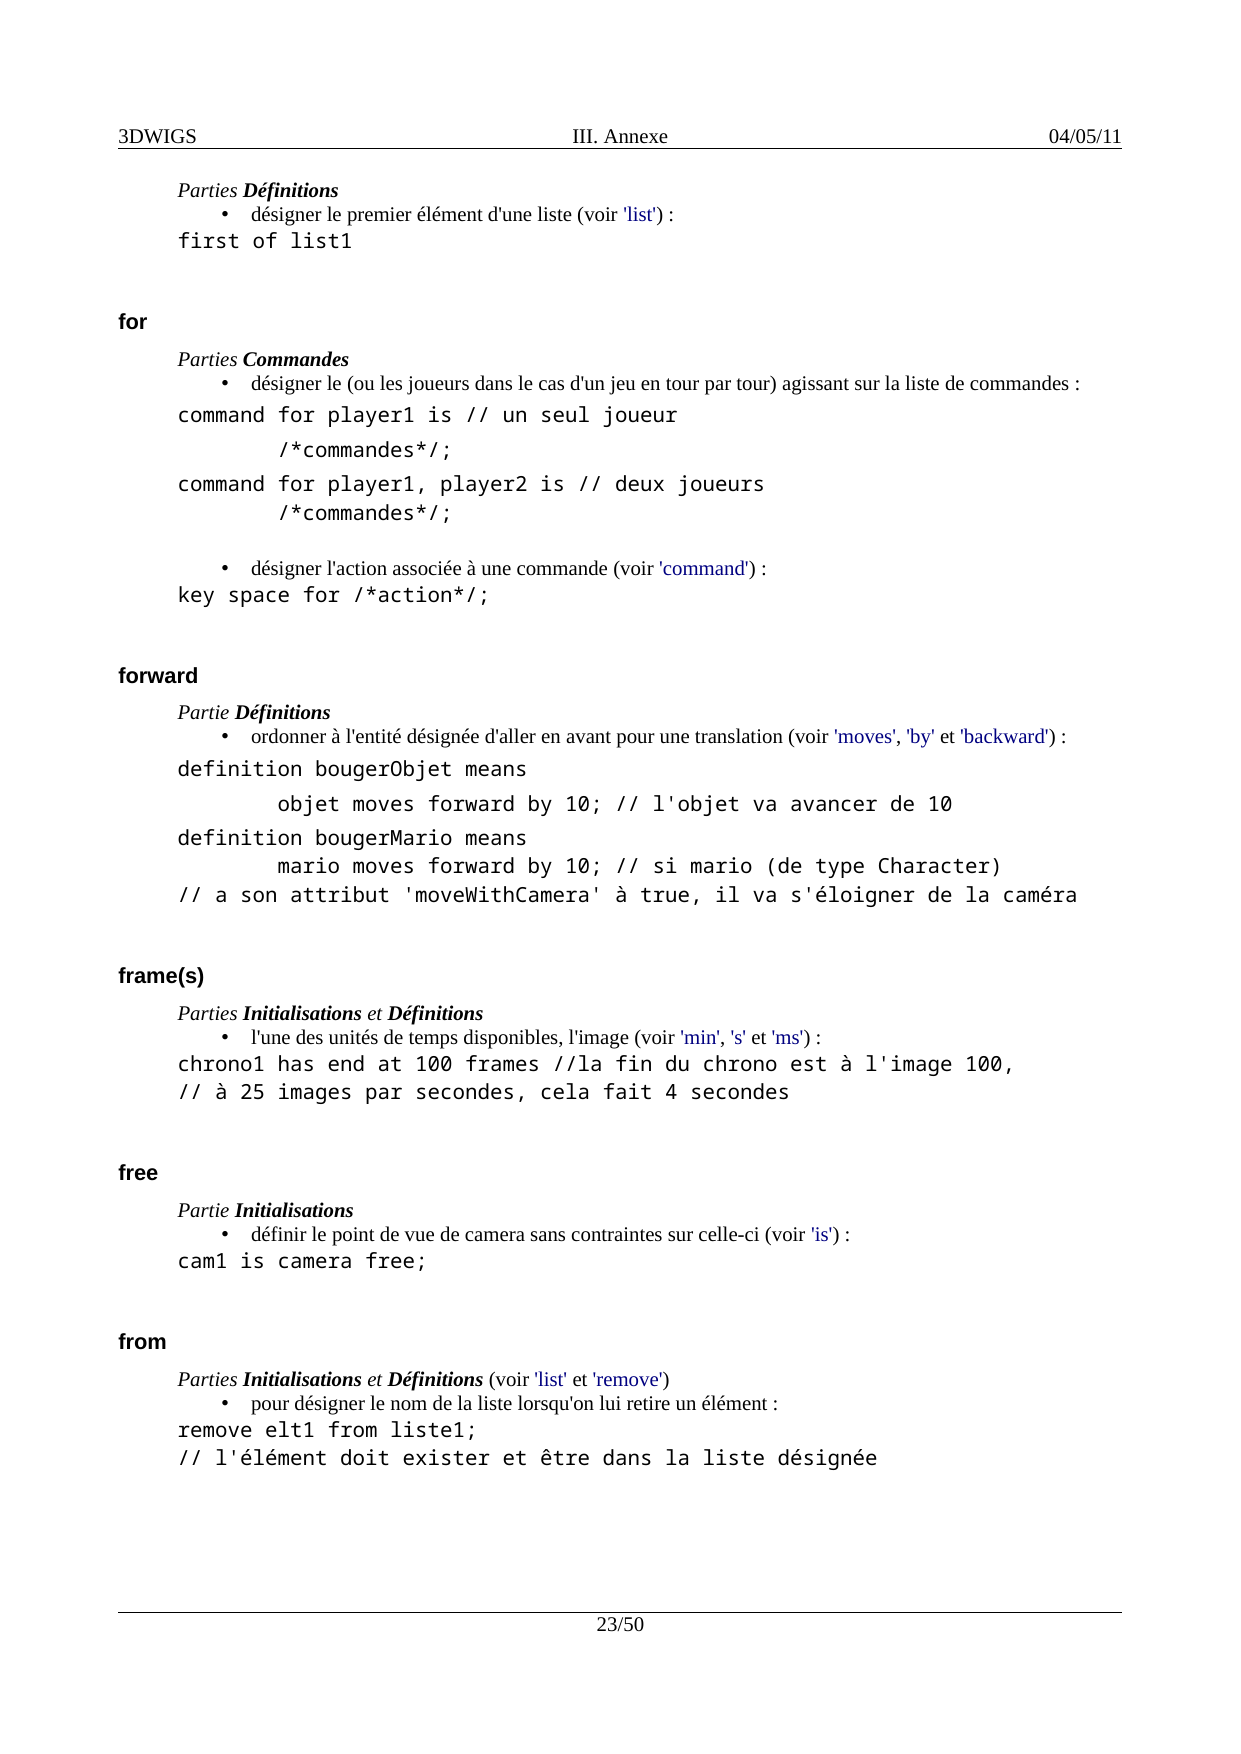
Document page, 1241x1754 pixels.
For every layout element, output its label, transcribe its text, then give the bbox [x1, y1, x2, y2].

text definition bougerObjet means [118, 754, 1122, 783]
subtitle frame(s) [118, 963, 1122, 988]
text Parties Initialisations et Définitions [118, 1001, 1122, 1025]
text Parties Définitions [118, 178, 1122, 202]
text chrono1 has end at 100 frames //la fin du chrono est à l'image 100, [118, 1049, 1122, 1077]
text command for player1, player2 is // deux joueurs [118, 469, 1122, 498]
text first of list1 [118, 226, 1122, 254]
text cam1 is camera free; [118, 1246, 1122, 1274]
text Partie Initialisations [118, 1198, 1122, 1222]
list ordonner à l'entité désignée d'aller en avant pour une translation (voir 'moves', 'by' et 'backward') : [162, 724, 1122, 748]
text mario moves forward by 10; // si mario (de type Character) [118, 852, 1122, 880]
subtitle for [118, 309, 1122, 334]
subtitle forward [118, 663, 1122, 688]
list désigner l'action associée à une commande (voir 'command') : [162, 556, 1122, 580]
text command for player1 is // un seul joueur [118, 401, 1122, 429]
text // à 25 images par secondes, cela fait 4 secondes [118, 1077, 1122, 1106]
subtitle free [118, 1160, 1122, 1185]
list définir le point de vue de camera sans contraintes sur celle-ci (voir 'is') : [162, 1222, 1122, 1246]
text Partie Définitions [118, 700, 1122, 724]
list désigner le premier élément d'une liste (voir 'list') : [162, 202, 1122, 226]
text remove elt1 from liste1; [118, 1415, 1122, 1443]
text definition bougerMario means [118, 823, 1122, 852]
text key space for /*action*/; [118, 580, 1122, 608]
text Parties Initialisations et Définitions (voir 'list' et 'remove') [118, 1367, 1122, 1391]
text objet moves forward by 10; // l'objet va avancer de 10 [118, 789, 1122, 817]
text // a son attribut 'moveWithCamera' à true, il va s'éloigner de la caméra [118, 880, 1122, 908]
text // l'élément doit exister et être dans la liste désignée [118, 1443, 1122, 1472]
list désigner le (ou les joueurs dans le cas d'un jeu en tour par tour) agissant sur la liste de commandes : [162, 371, 1122, 394]
text /*commandes*/; [118, 498, 1122, 526]
text Parties Commandes [118, 346, 1122, 371]
subtitle from [118, 1329, 1122, 1354]
list l'une des unités de temps disponibles, l'image (voir 'min', 's' et 'ms') : [162, 1025, 1122, 1049]
text /*commandes*/; [118, 435, 1122, 463]
list pour désigner le nom de la liste lorsqu'on lui retire un élément : [162, 1391, 1122, 1415]
